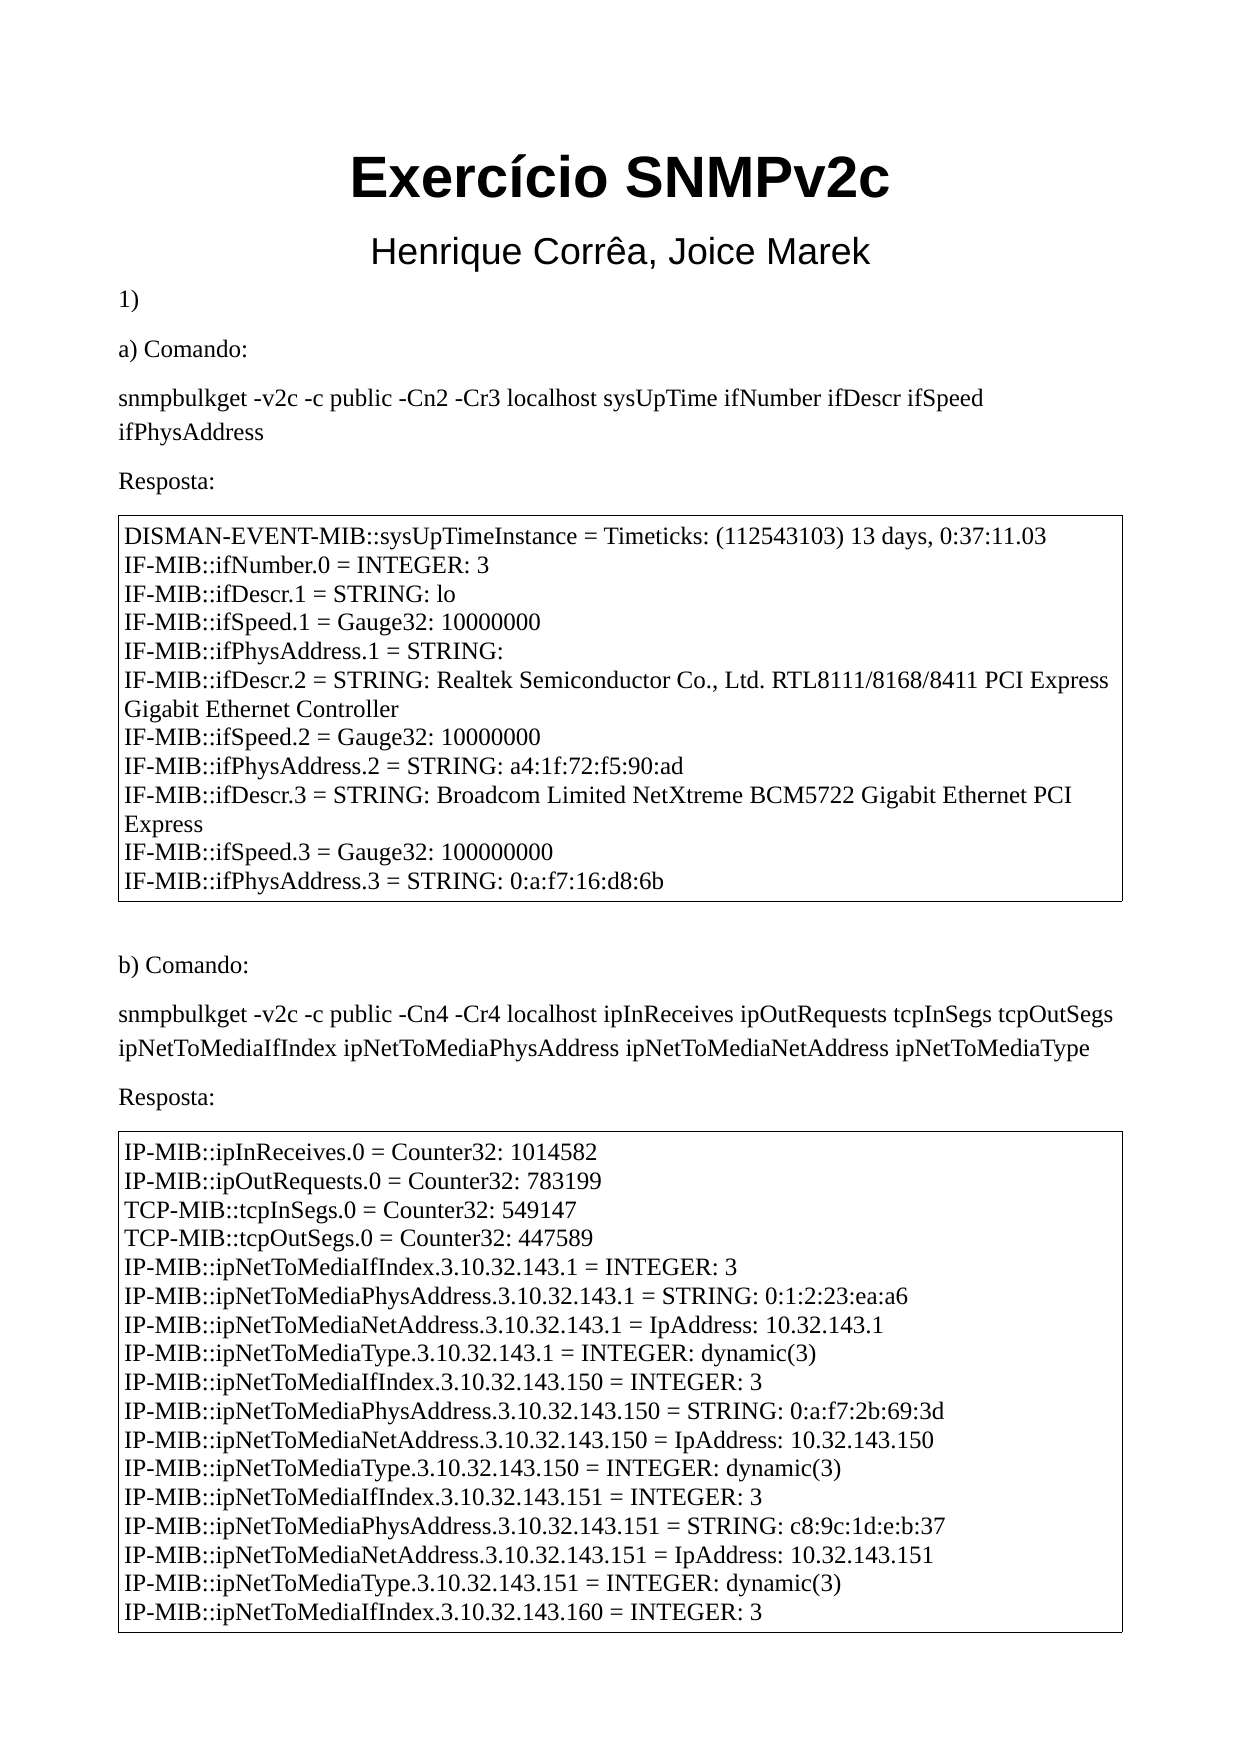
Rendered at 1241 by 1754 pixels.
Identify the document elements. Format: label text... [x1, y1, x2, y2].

text Resposta: [118, 466, 1122, 495]
table_header DISMAN-EVENT-MIB::sysUpTimeInstance = Timeticks: (112543103) 13 days, 0:37:11.03 IF-MIB::ifNumber.0 = INTEGER: 3 IF-MIB::ifDescr.1 = STRING: lo IF-MIB::ifSpeed.1 = Gauge32: 10000000 IF-MIB::ifPhysAddress.1 = STRING: IF-MIB::ifDescr.2 = STRING: Realtek Semiconductor Co., Ltd. RTL8111/8168/8411 PCI Express Gigabit Ethernet Controller IF-MIB::ifSpeed.2 = Gauge32: 10000000 IF-MIB::ifPhysAddress.2 = STRING: a4:1f:72:f5:90:ad IF-MIB::ifDescr.3 = STRING: Broadcom Limited NetXtreme BCM5722 Gigabit Ethernet PCI Express IF-MIB::ifSpeed.3 = Gauge32: 100000000 IF-MIB::ifPhysAddress.3 = STRING: 0:a:f7:16:d8:6b [119, 516, 1122, 901]
title Exercício SNMPv2c [118, 143, 1122, 210]
table_header IP-MIB::ipInReceives.0 = Counter32: 1014582 IP-MIB::ipOutRequests.0 = Counter32: 783199 TCP-MIB::tcpInSegs.0 = Counter32: 549147 TCP-MIB::tcpOutSegs.0 = Counter32: 447589 IP-MIB::ipNetToMediaIfIndex.3.10.32.143.1 = INTEGER: 3 IP-MIB::ipNetToMediaPhysAddress.3.10.32.143.1 = STRING: 0:1:2:23:ea:a6 IP-MIB::ipNetToMediaNetAddress.3.10.32.143.1 = IpAddress: 10.32.143.1 IP-MIB::ipNetToMediaType.3.10.32.143.1 = INTEGER: dynamic(3) IP-MIB::ipNetToMediaIfIndex.3.10.32.143.150 = INTEGER: 3 IP-MIB::ipNetToMediaPhysAddress.3.10.32.143.150 = STRING: 0:a:f7:2b:69:3d IP-MIB::ipNetToMediaNetAddress.3.10.32.143.150 = IpAddress: 10.32.143.150 IP-MIB::ipNetToMediaType.3.10.32.143.150 = INTEGER: dynamic(3) IP-MIB::ipNetToMediaIfIndex.3.10.32.143.151 = INTEGER: 3 IP-MIB::ipNetToMediaPhysAddress.3.10.32.143.151 = STRING: c8:9c:1d:e:b:37 IP-MIB::ipNetToMediaNetAddress.3.10.32.143.151 = IpAddress: 10.32.143.151 IP-MIB::ipNetToMediaType.3.10.32.143.151 = INTEGER: dynamic(3) IP-MIB::ipNetToMediaIfIndex.3.10.32.143.160 = INTEGER: 3 [119, 1132, 1122, 1632]
text Resposta: [118, 1082, 1122, 1111]
text 1) [118, 284, 1122, 313]
text snmpbulkget -v2c -c public -Cn2 -Cr3 localhost sysUpTime ifNumber ifDescr ifSpeed ifPhysAddress [118, 383, 1122, 446]
text a) Comando: [118, 334, 1122, 362]
text b) Comando: [118, 950, 1122, 978]
subtitle Henrique Corrêa, Joice Marek [118, 229, 1122, 272]
text snmpbulkget -v2c -c public -Cn4 -Cr4 localhost ipInReceives ipOutRequests tcpInSegs tcpOutSegs ipNetToMediaIfIndex ipNetToMediaPhysAddress ipNetToMediaNetAddress ipNetToMediaType [118, 999, 1122, 1062]
